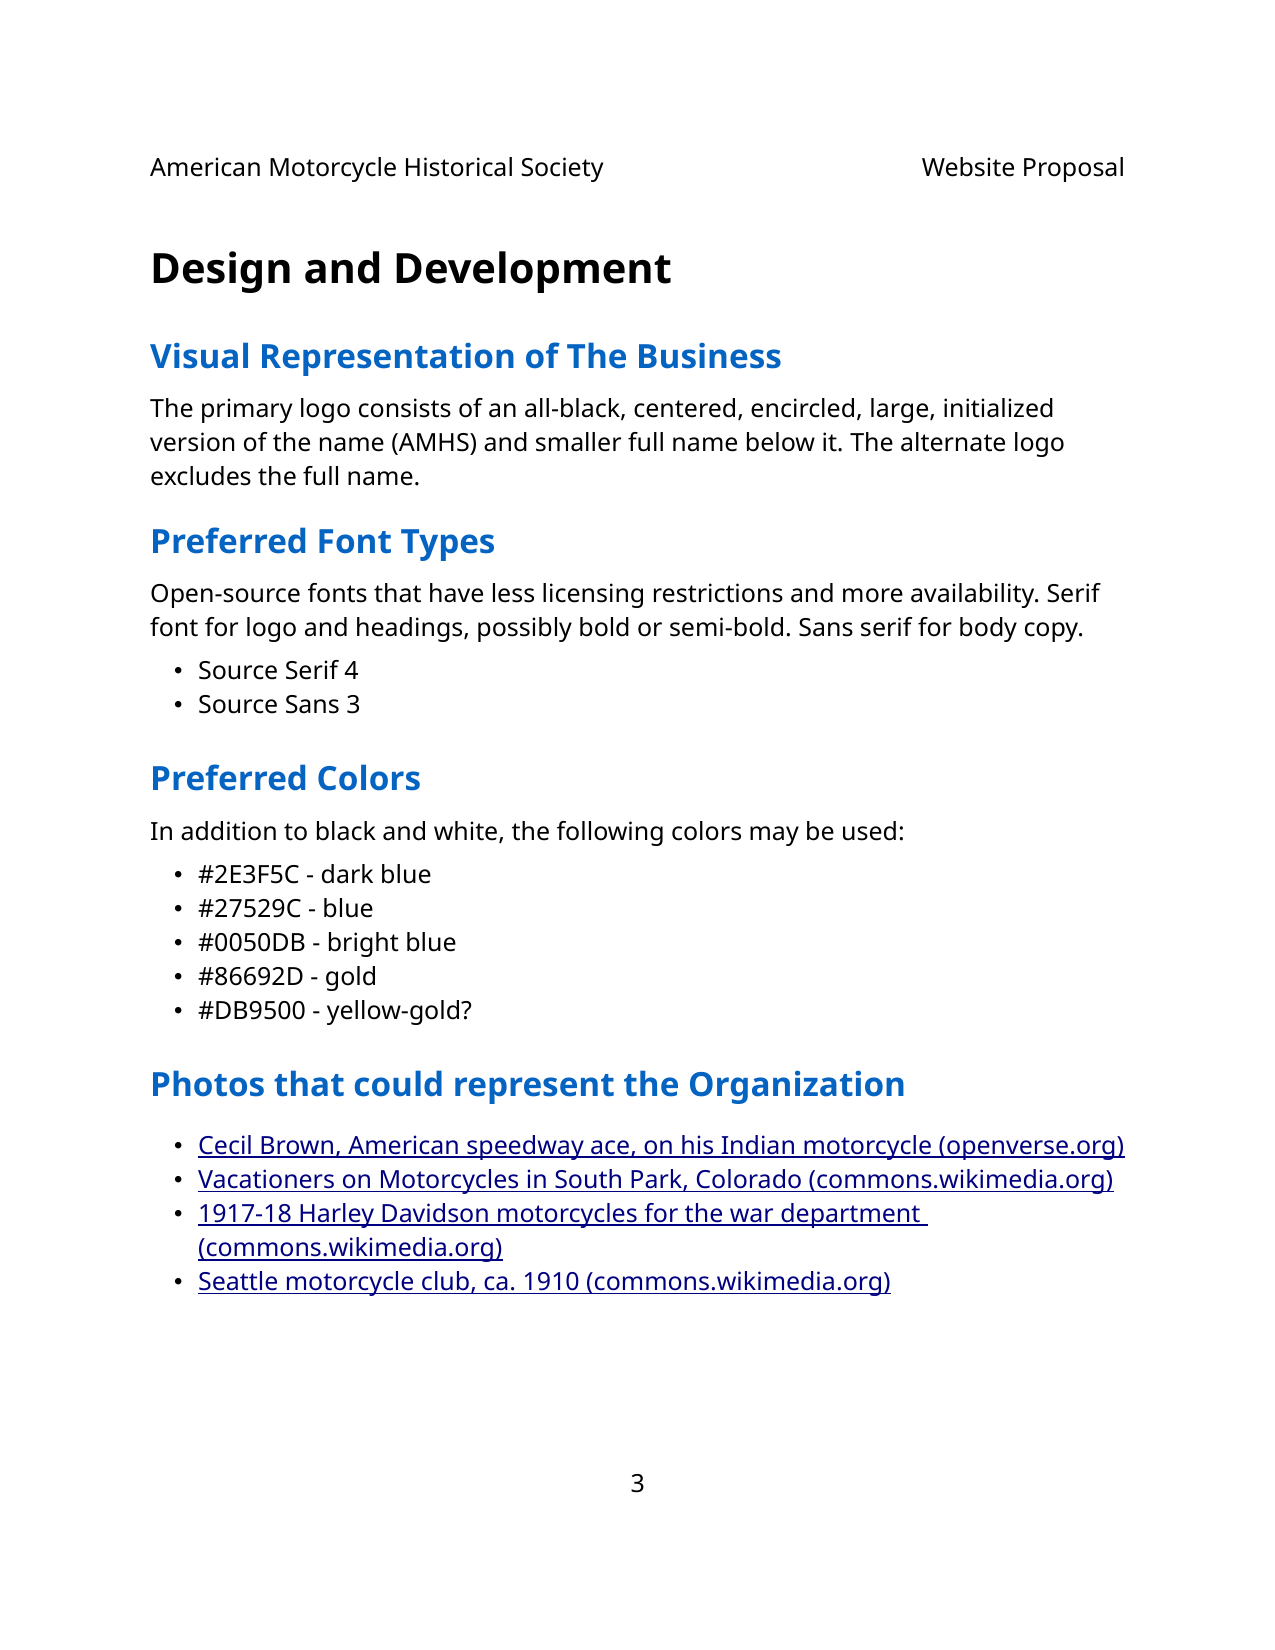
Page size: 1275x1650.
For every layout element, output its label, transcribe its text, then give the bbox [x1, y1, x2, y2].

list Source Sans 3 [174, 687, 1125, 721]
list 1917-18 Harley Davidson motorcycles for the war department (commons.wikimedia.org) [174, 1196, 1125, 1264]
subtitle Preferred Colors [150, 755, 1125, 801]
text In addition to black and white, the following colors may be used: [150, 813, 1125, 847]
list Seattle motorcycle club, ca. 1910 (commons.wikimedia.org) [174, 1264, 1125, 1298]
list Vacationers on Motorcycles in South Park, Colorado (commons.wikimedia.org) [174, 1162, 1125, 1196]
list #27529C - blue [174, 890, 1125, 924]
subtitle Preferred Font Types [150, 518, 1125, 563]
text Open-source fonts that have less licensing restrictions and more availability. Serif font for logo and headings, possibly bold or semi-bold. Sans serif for body copy. [150, 576, 1125, 644]
list #0050DB - bright blue [174, 924, 1125, 958]
subtitle Visual Representation of The Business [150, 333, 1125, 378]
subtitle Design and Development [150, 238, 1125, 295]
list #86692D - gold [174, 958, 1125, 992]
subtitle Photos that could represent the Organization [150, 1061, 1125, 1106]
list #2E3F5C - dark blue [174, 856, 1125, 890]
list Source Serif 4 [174, 653, 1125, 687]
list #DB9500 - yellow-gold? [174, 992, 1125, 1027]
list Cecil Brown, American speedway ace, on his Indian motorcycle (openverse.org) [174, 1128, 1125, 1162]
text The primary logo consists of an all-black, centered, encircled, large, initialized version of the name (AMHS) and smaller full name below it. The alternate logo excludes the full name. [150, 391, 1125, 493]
